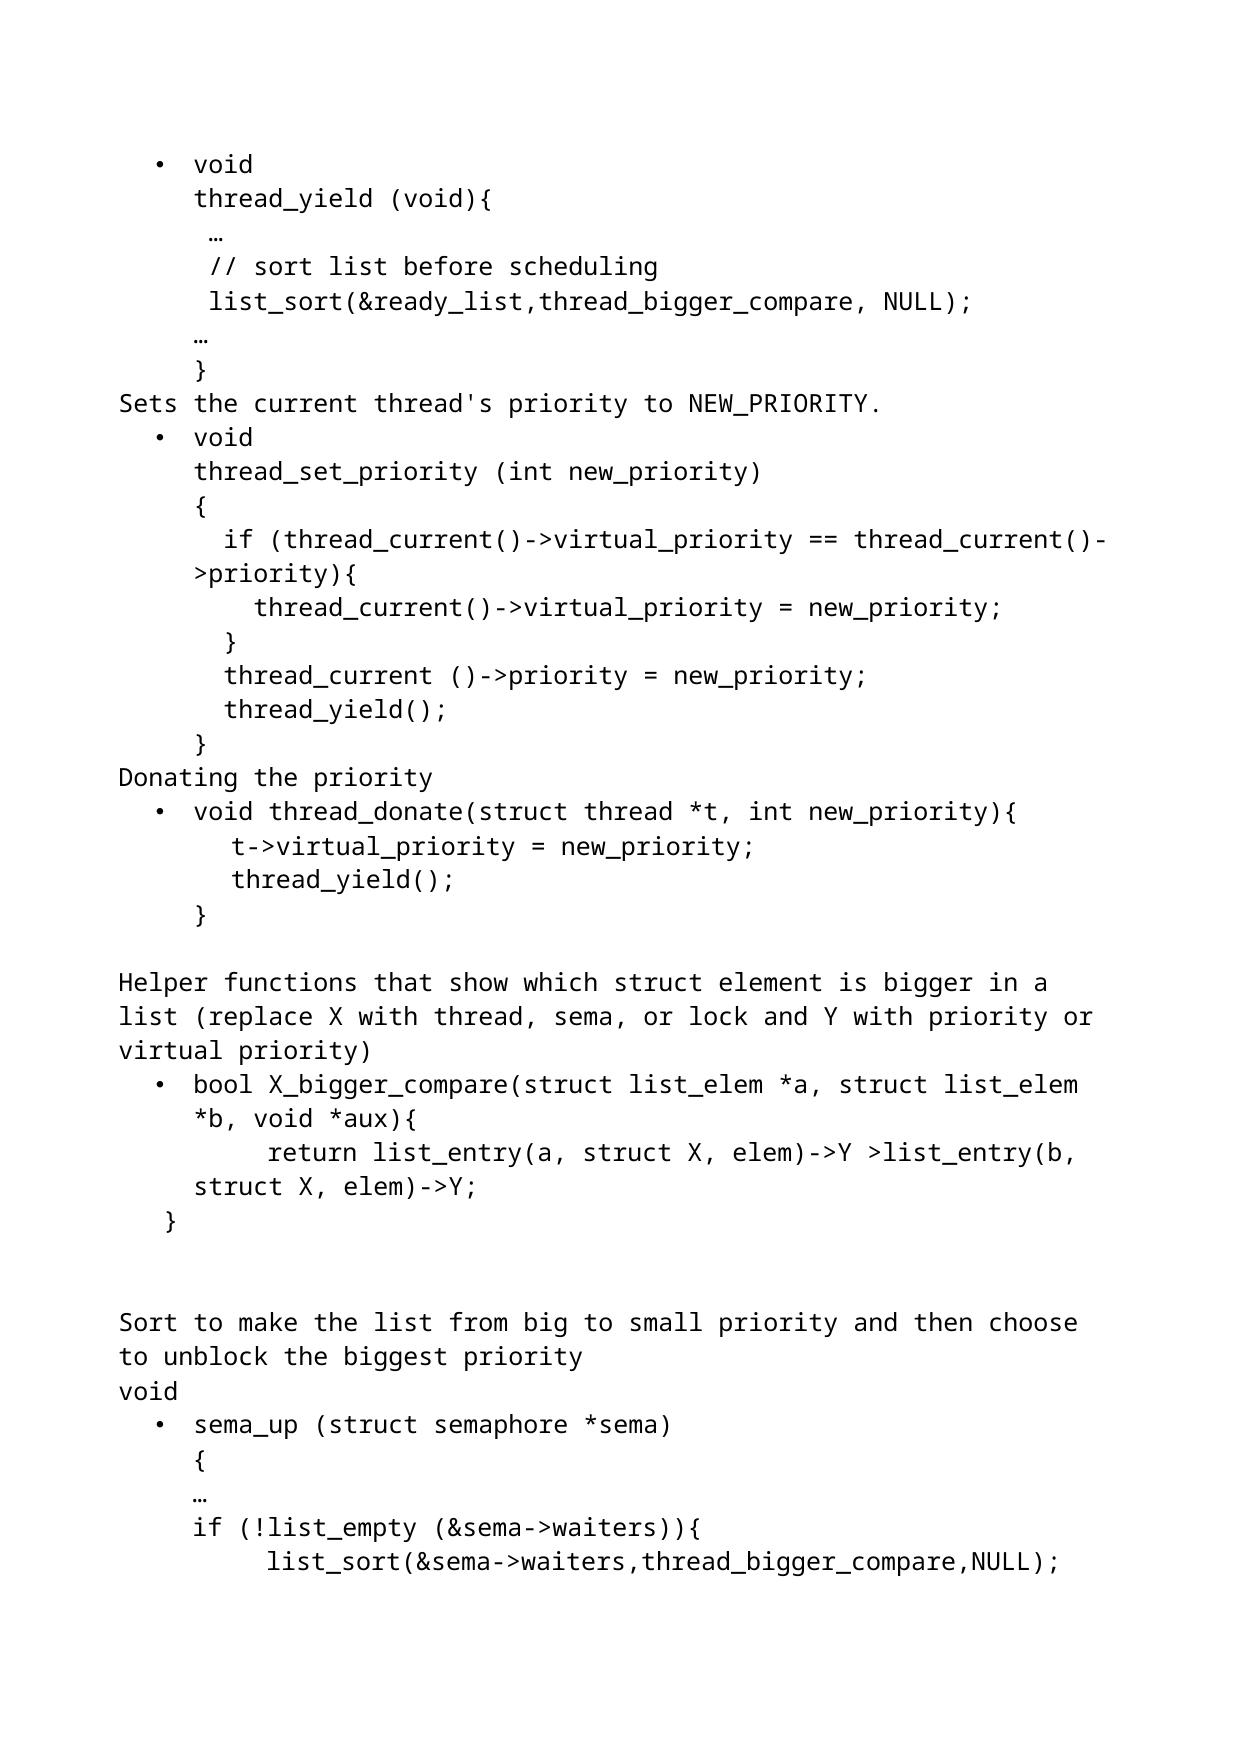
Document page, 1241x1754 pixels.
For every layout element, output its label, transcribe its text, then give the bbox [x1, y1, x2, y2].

text } [118, 1203, 1122, 1237]
list thread_set_priority (int new_priority) [156, 453, 1122, 487]
list if (thread_current()->virtual_priority == thread_current()->priority){ [156, 522, 1122, 590]
list thread_yield(); [156, 692, 1122, 726]
text Donating the priority [118, 760, 1122, 794]
list … } [156, 317, 1122, 385]
text … [118, 1475, 1122, 1509]
list thread_current ()->priority = new_priority; [156, 658, 1122, 692]
list } [156, 624, 1122, 658]
list thread_yield(); [193, 862, 1122, 896]
list void thread_yield (void){ … // sort list before scheduling list_sort(&ready_list,thread_bigger_compare, NULL); [156, 147, 1122, 317]
list void thread_donate(struct thread *t, int new_priority){ [156, 794, 1122, 828]
text list_sort(&sema->waiters,thread_bigger_compare,NULL); [118, 1543, 1122, 1577]
list void [156, 419, 1122, 453]
text { [118, 1441, 1122, 1475]
text void [118, 1373, 1122, 1407]
text Sets the current thread's priority to NEW_PRIORITY. [118, 385, 1122, 419]
list thread_current()->virtual_priority = new_priority; [156, 590, 1122, 624]
text Helper functions that show which struct element is bigger in a list (replace X with thread, sema, or lock and Y with priority or virtual priority) [118, 964, 1122, 1067]
list t->virtual_priority = new_priority; [193, 828, 1122, 862]
list } [156, 896, 1122, 930]
list bool X_bigger_compare(struct list_elem *a, struct list_elem *b, void *aux){ return list_entry(a, struct X, elem)->Y >list_entry(b, struct X, elem)->Y; [156, 1067, 1122, 1203]
text if (!list_empty (&sema->waiters)){ [118, 1509, 1122, 1543]
list { [156, 487, 1122, 522]
list } [156, 726, 1122, 760]
list sema_up (struct semaphore *sema) [156, 1407, 1122, 1441]
text Sort to make the list from big to small priority and then choose to unblock the biggest priority [118, 1305, 1122, 1373]
